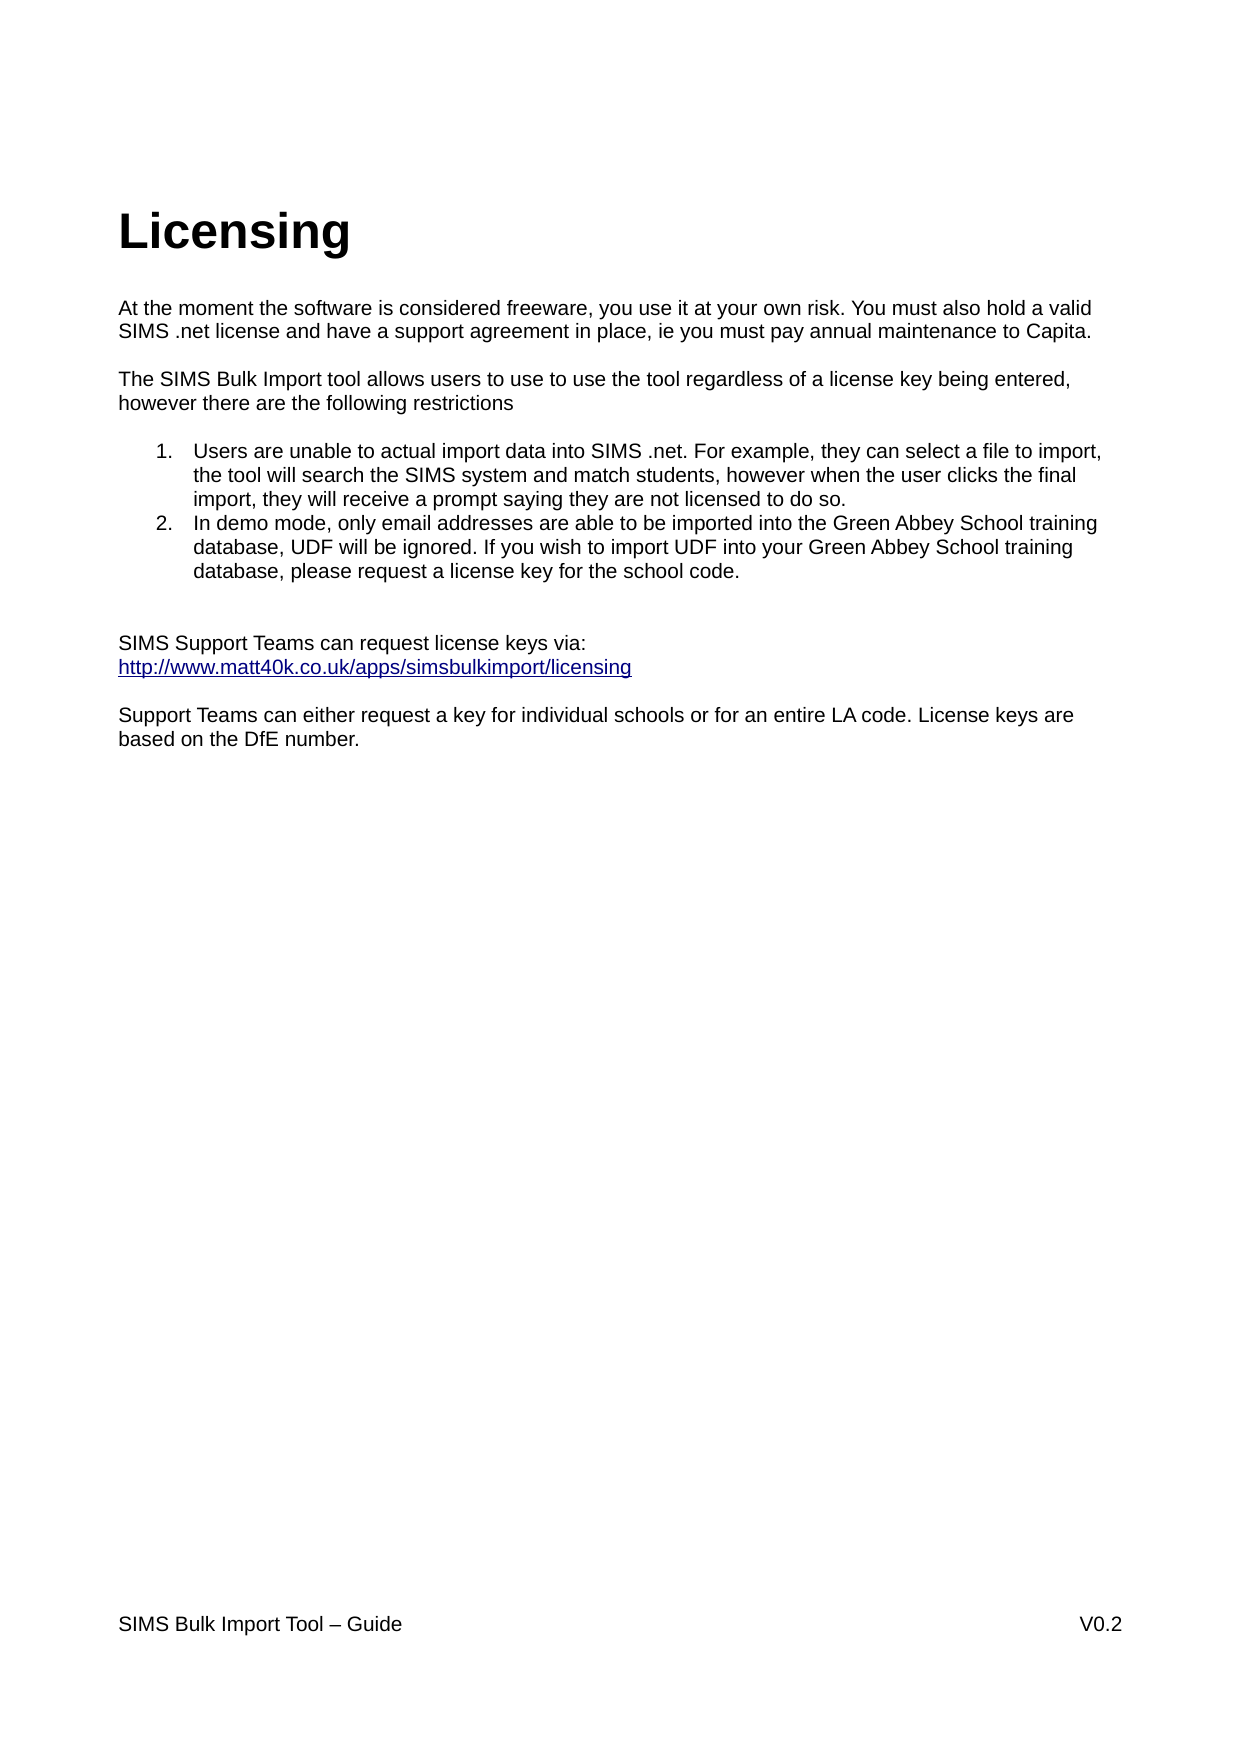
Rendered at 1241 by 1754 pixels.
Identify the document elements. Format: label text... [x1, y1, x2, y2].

text http://www.matt40k.co.uk/apps/simsbulkimport/licensing [118, 655, 1122, 679]
text SIMS Support Teams can request license keys via: [118, 631, 1122, 655]
list In demo mode, only email addresses are able to be imported into the Green Abbey School training database, UDF will be ignored. If you wish to import UDF into your Green Abbey School training database, please request a license key for the school code. [156, 511, 1122, 583]
text At the moment the software is considered freeware, you use it at your own risk. You must also hold a valid SIMS .net license and have a support agreement in place, ie you must pay annual maintenance to Capita. [118, 295, 1122, 343]
list Users are unable to actual import data into SIMS .net. For example, they can select a file to import, the tool will search the SIMS system and match students, however when the user clicks the final import, they will receive a prompt saying they are not licensed to do so. [156, 439, 1122, 511]
text The SIMS Bulk Import tool allows users to use to use the tool regardless of a license key being entered, however there are the following restrictions [118, 367, 1122, 415]
subtitle Licensing [118, 201, 1122, 259]
text Support Teams can either request a key for individual schools or for an entire LA code. License keys are based on the DfE number. [118, 703, 1122, 751]
